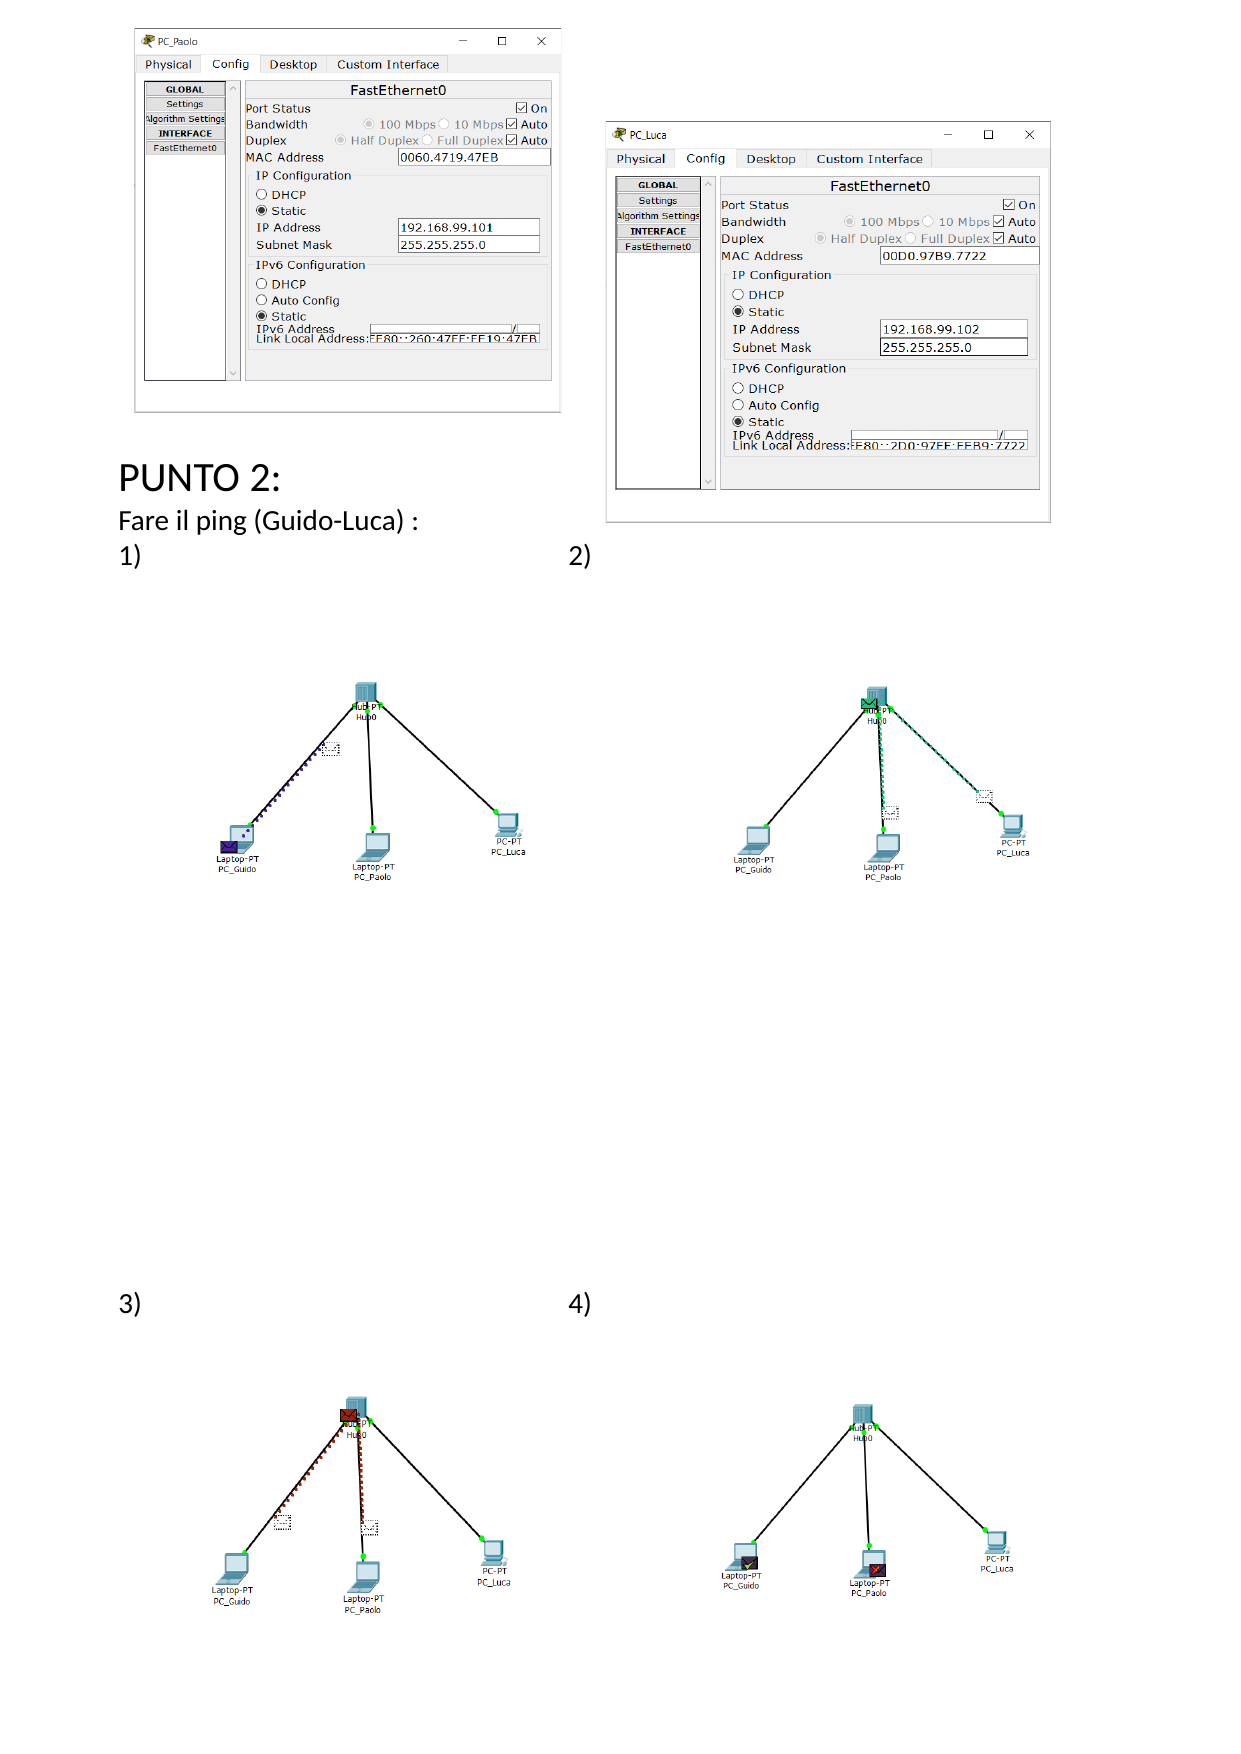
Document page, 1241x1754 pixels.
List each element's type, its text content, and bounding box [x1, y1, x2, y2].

text [1051, 451, 1122, 502]
text PUNTO 2: [118, 451, 605, 502]
text 3) 4) [118, 1285, 1122, 1321]
text 1) 2) [118, 537, 1122, 573]
text Fare il ping (Guido-Luca) : [118, 502, 1122, 537]
